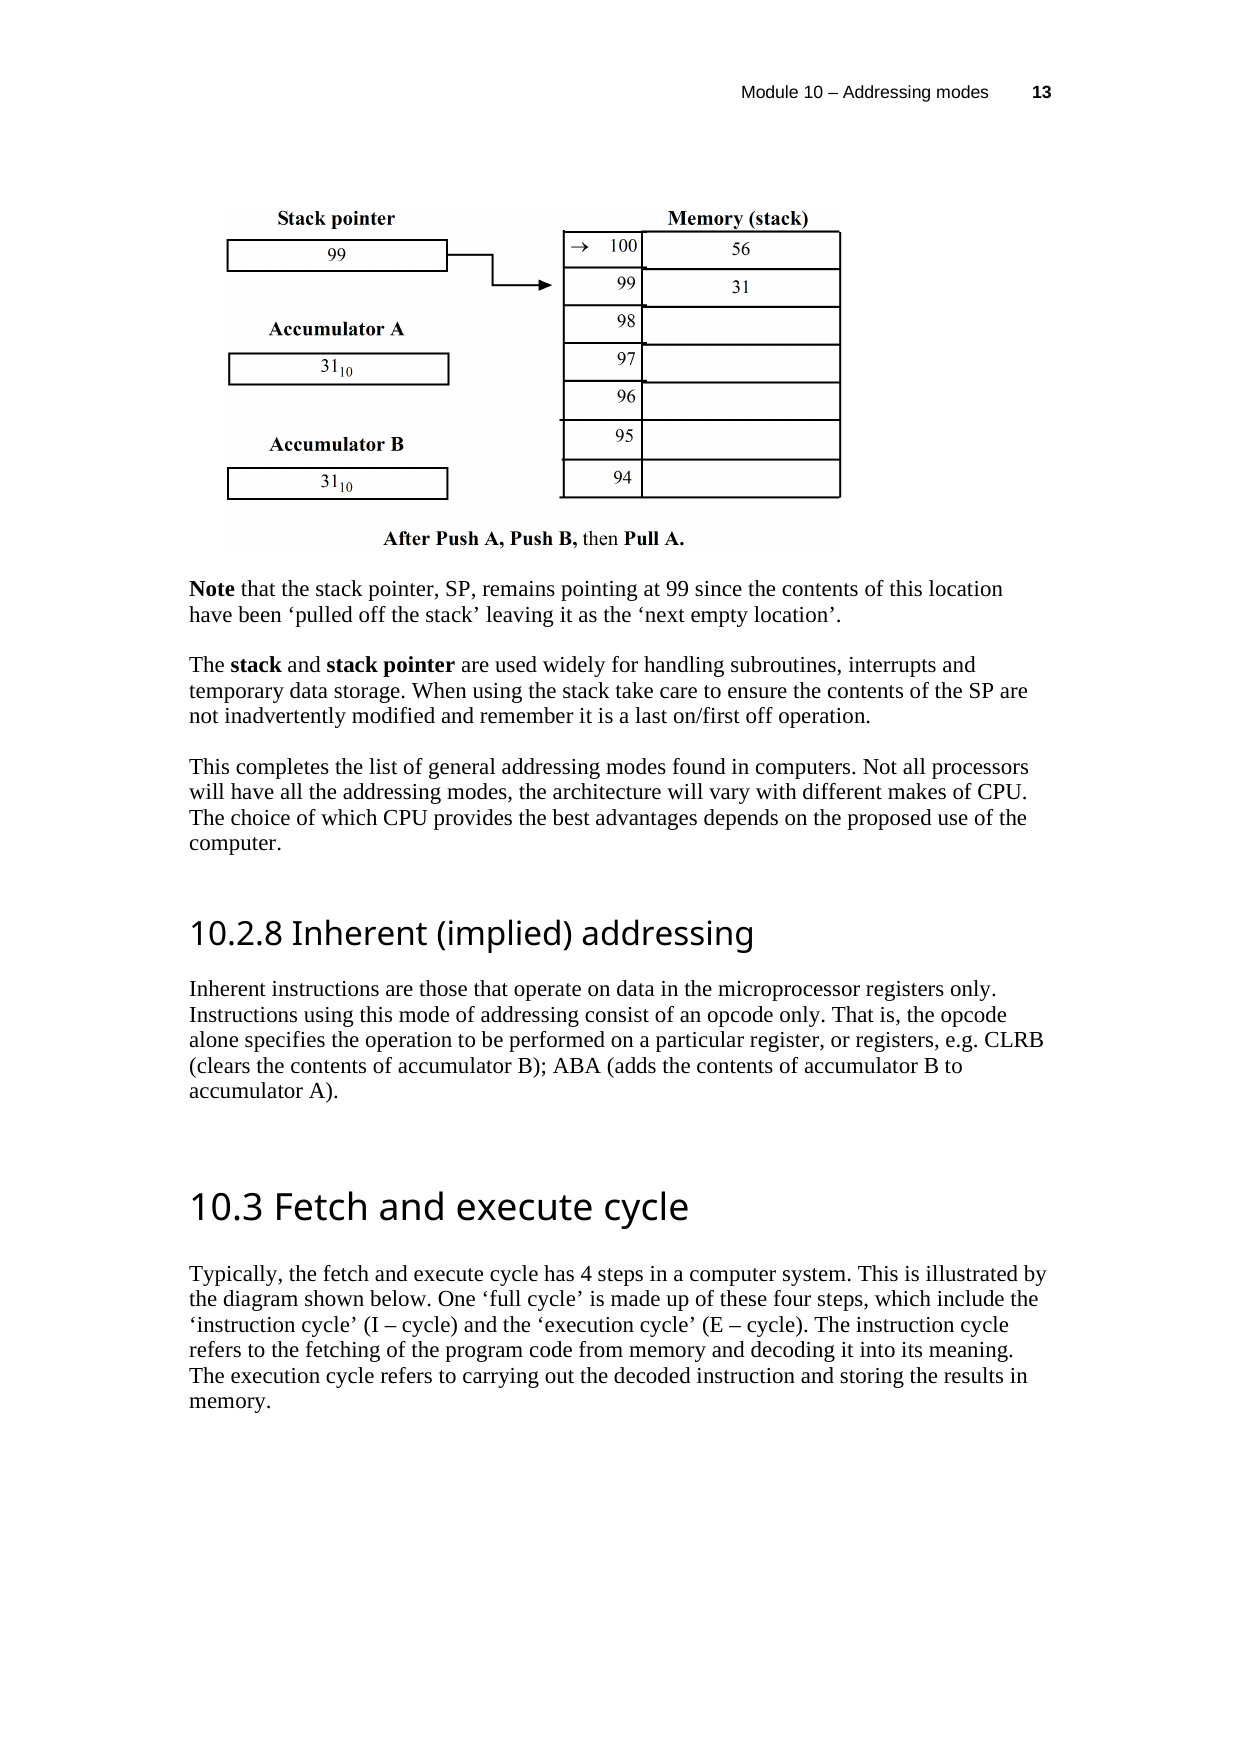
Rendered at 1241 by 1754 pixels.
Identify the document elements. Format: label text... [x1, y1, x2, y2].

text This completes the list of general addressing modes found in computers. Not all processors will have all the addressing modes, the architecture will vary with different makes of CPU. The choice of which CPU provides the best advantages depends on the proposed use of the computer. [189, 754, 1051, 856]
text Typically, the fetch and execute cycle has 4 steps in a computer system. This is illustrated by the diagram shown below. One ‘full cycle’ is made up of these four steps, which include the ‘instruction cycle’ (I – cycle) and the ‘execution cycle’ (E – cycle). The instruction cycle refers to the fetching of the program code from memory and decoding it into its meaning. The execution cycle refers to carrying out the decoded instruction and storing the results in memory. [189, 1261, 1051, 1414]
text Note that the stack pointer, SP, remains pointing at 99 since the contents of this location have been ‘pulled off the stack’ leaving it as the ‘next empty location’. [189, 576, 1051, 627]
subtitle Fetch and execute cycle [189, 1180, 1051, 1231]
subtitle Inherent (implied) addressing [189, 910, 1051, 955]
text The stack and stack pointer are used widely for handling subroutines, interrupts and temporary data storage. When using the stack take care to ensure the contents of the SP are not inadvertently modified and remember it is a last on/first off operation. [189, 652, 1051, 729]
picture [224, 206, 844, 551]
text Inherent instructions are those that operate on data in the microprocessor registers only. Instructions using this mode of addressing consist of an opcode only. That is, the opcode alone specifies the operation to be performed on a particular register, or registers, e.g. CLRB (clears the contents of accumulator B); ABA (adds the contents of accumulator B to accumulator A). [189, 976, 1051, 1103]
